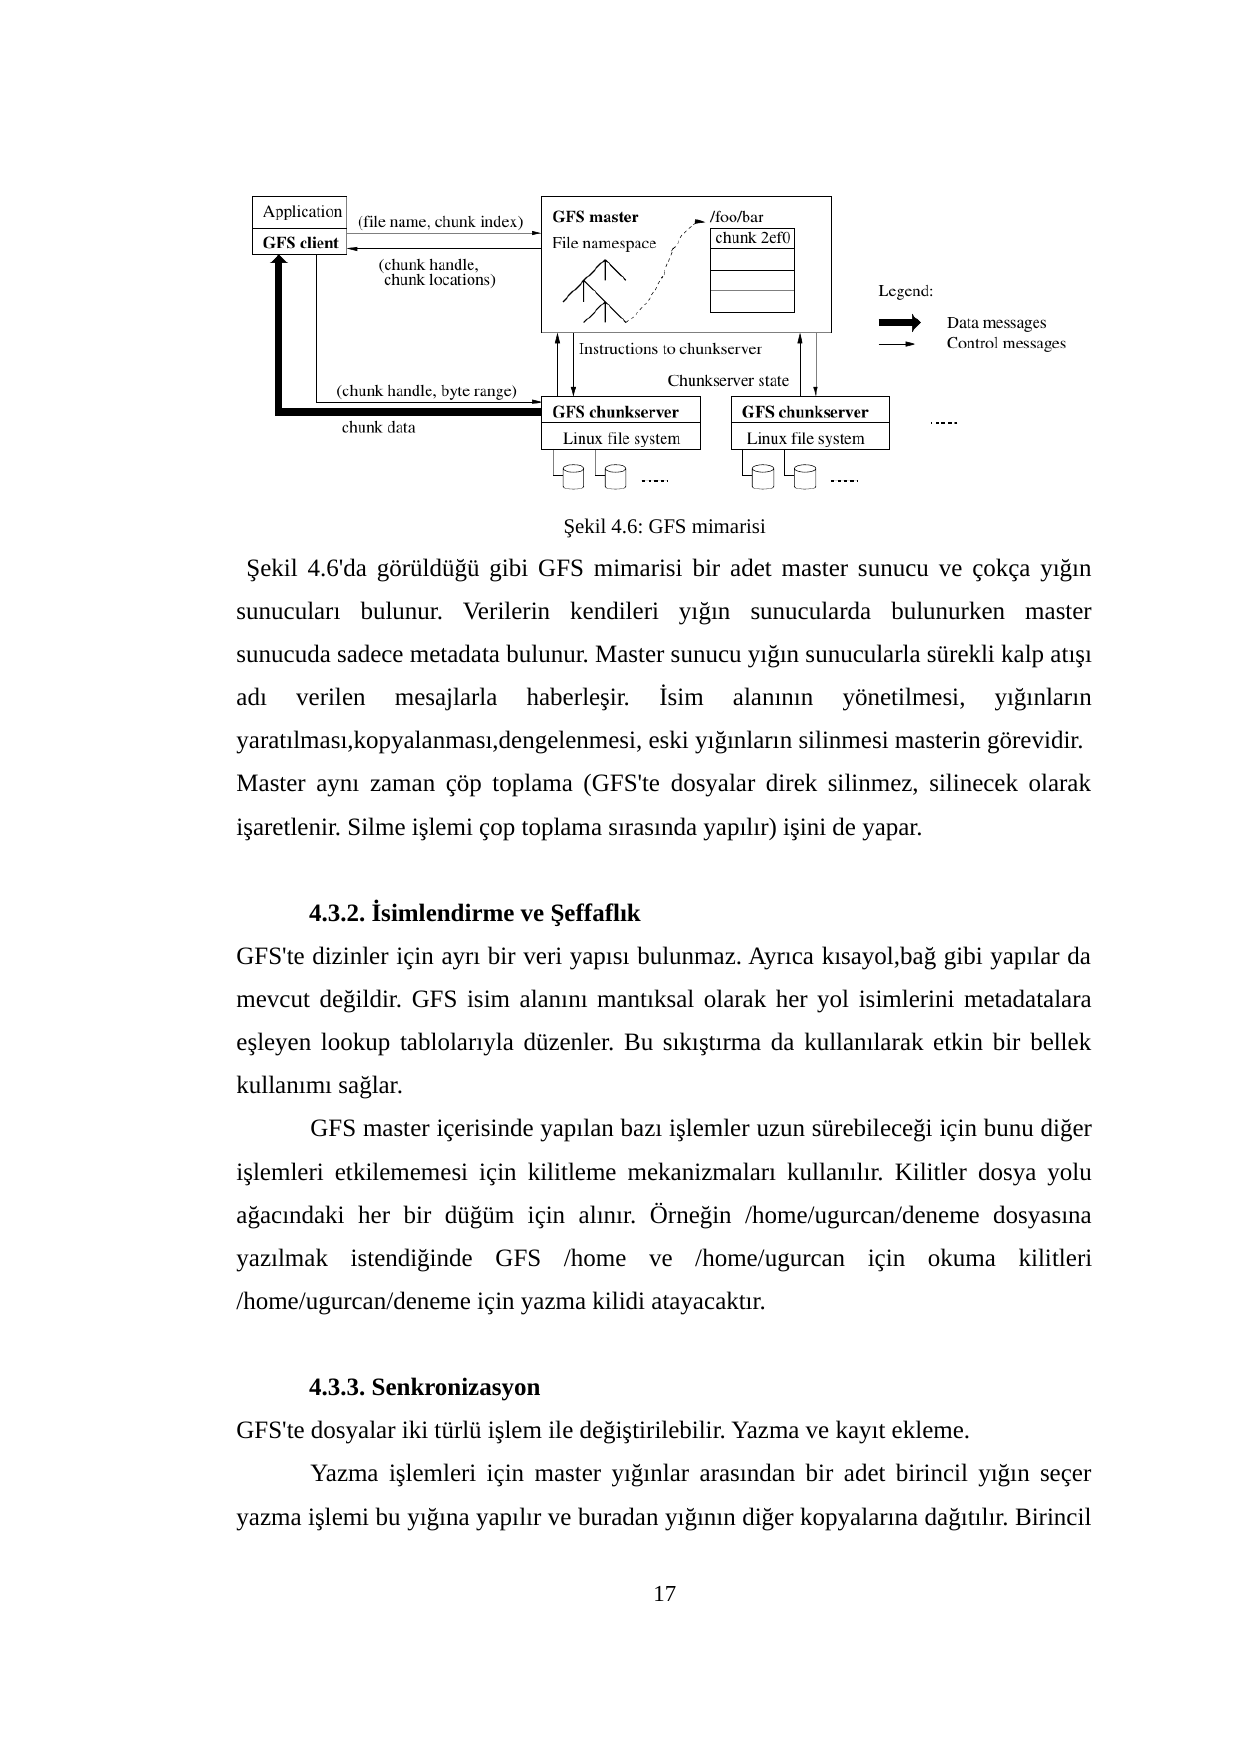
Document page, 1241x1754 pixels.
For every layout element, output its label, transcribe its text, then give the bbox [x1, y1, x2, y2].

subtitle İsimlendirme ve Şeffaflık [309, 898, 1093, 927]
text Şekil 4.6'da görüldüğü gibi GFS mimarisi bir adet master sunucu ve çokça yığın sunucuları bulunur. Verilerin kendileri yığın sunucularda bulunurken master sunucuda sadece metadata bulunur. Master sunucu yığın sunucularla sürekli kalp atışı adı verilen mesajlarla haberleşir. İsim alanının yönetilmesi, yığınların yaratılması,kopyalanması,dengelenmesi, eski yığınların silinmesi masterin görevidir. [236, 538, 1093, 754]
text GFS'te dosyalar iki türlü işlem ile değiştirilebilir. Yazma ve kayıt ekleme. [236, 1415, 1093, 1444]
text Master aynı zaman çöp toplama (GFS'te dosyalar direk silinmez, silinecek olarak işaretlenir. Silme işlemi çop toplama sırasında yapılır) işini de yapar. [236, 768, 1093, 840]
text Yazma işlemleri için master yığınlar arasından bir adet birincil yığın seçer yazma işlemi bu yığına yapılır ve buradan yığının diğer kopyalarına dağıtılır. Birincil [236, 1458, 1093, 1530]
text Şekil 4.6: GFS mimarisi [236, 503, 1093, 538]
text GFS'te dizinler için ayrı bir veri yapısı bulunmaz. Ayrıca kısayol,bağ gibi yapılar da mevcut değildir. GFS isim alanını mantıksal olarak her yol isimlerini metadatalara eşleyen lookup tablolarıyla düzenler. Bu sıkıştırma da kullanılarak etkin bir bellek kullanımı sağlar. [236, 941, 1093, 1099]
picture [236, 177, 1093, 503]
text GFS master içerisinde yapılan bazı işlemler uzun sürebileceği için bunu diğer işlemleri etkilememesi için kilitleme mekanizmaları kullanılır. Kilitler dosya yolu ağacındaki her bir düğüm için alınır. Örneğin /home/ugurcan/deneme dosyasına yazılmak istendiğinde GFS /home ve /home/ugurcan için okuma kilitleri /home/ugurcan/deneme için yazma kilidi atayacaktır. [236, 1113, 1093, 1315]
subtitle Senkronizasyon [309, 1372, 1093, 1401]
